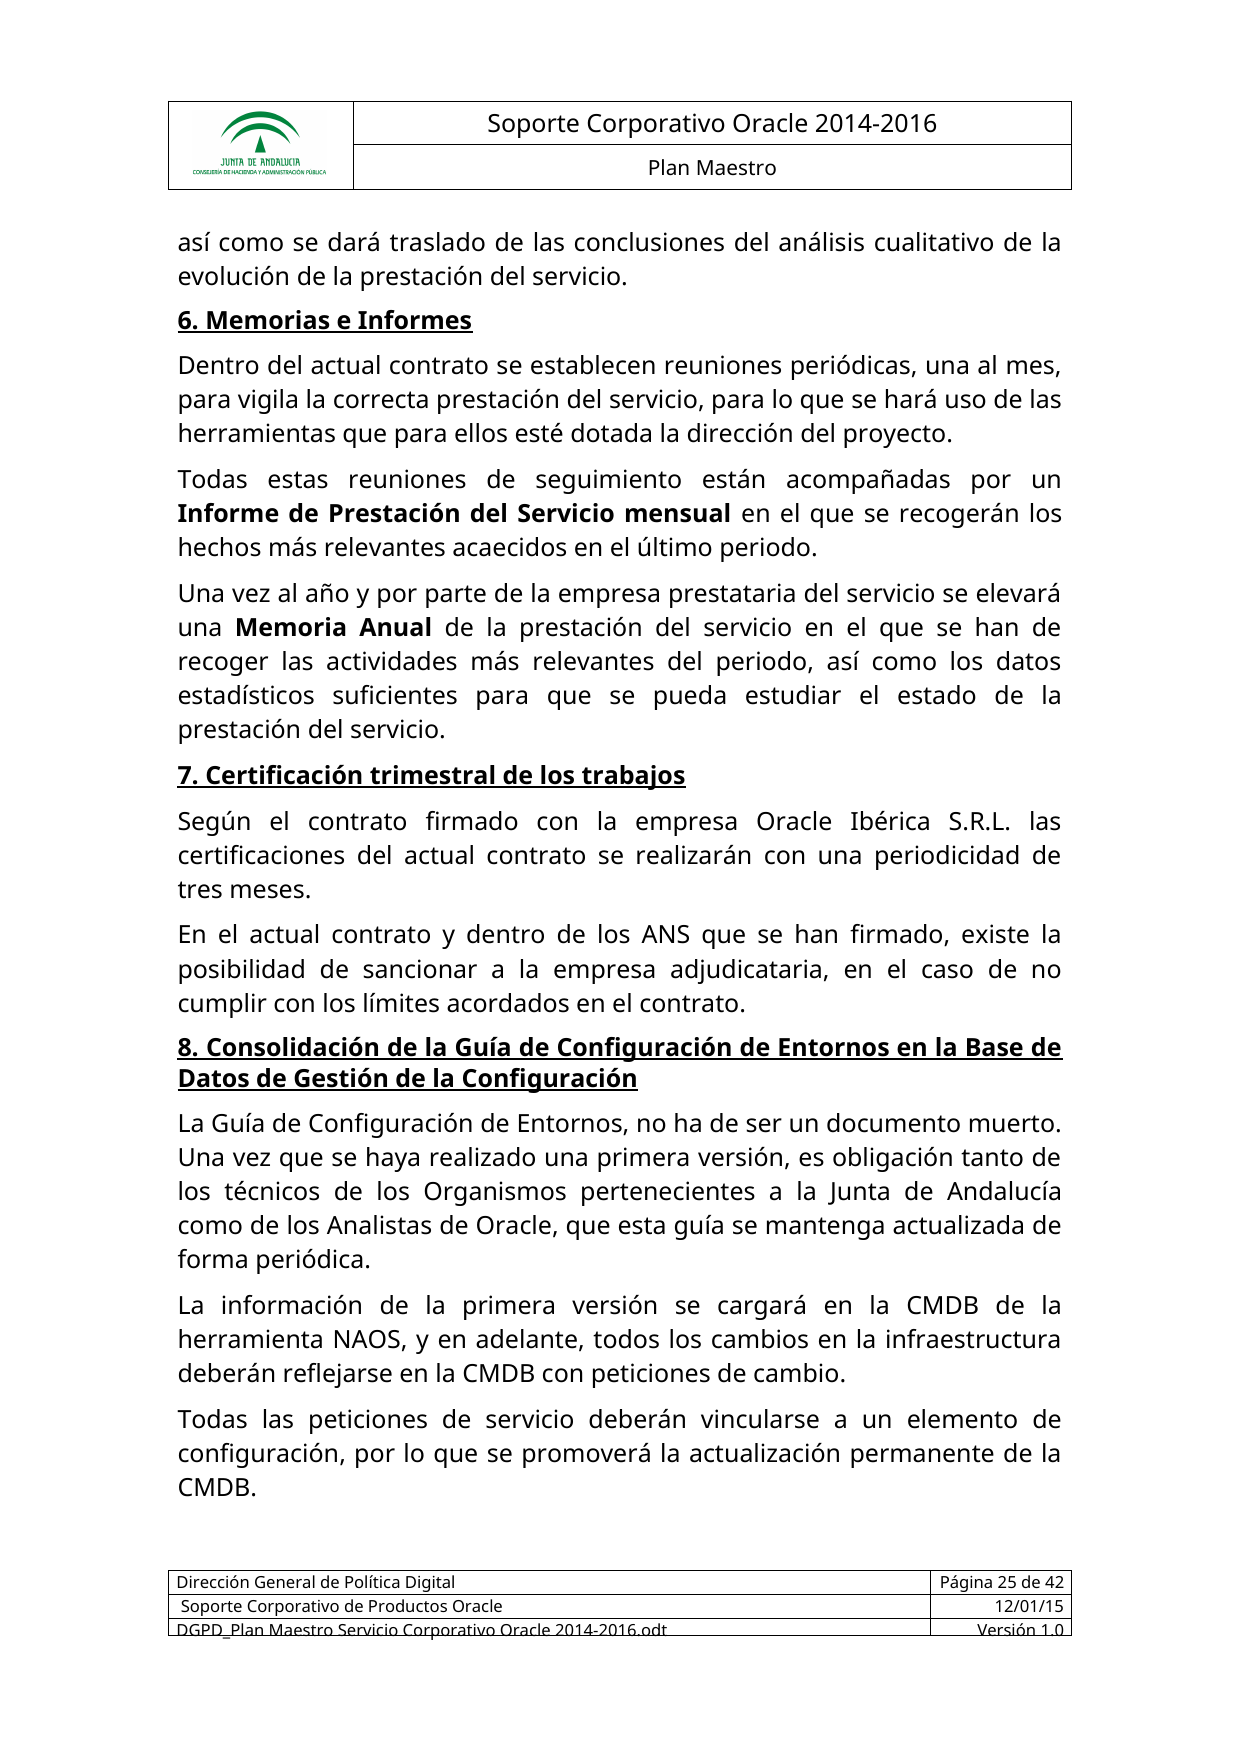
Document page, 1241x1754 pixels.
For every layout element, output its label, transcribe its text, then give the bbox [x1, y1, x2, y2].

text Según el contrato firmado con la empresa Oracle Ibérica S.R.L. las certificaciones del actual contrato se realizarán con una periodicidad de tres meses. [177, 803, 1063, 905]
text Todas estas reuniones de seguimiento están acompañadas por un Informe de Prestación del Servicio mensual en el que se recogerán los hechos más relevantes acaecidos en el último periodo. [177, 461, 1063, 563]
text En el actual contrato y dentro de los ANS que se han firmado, existe la posibilidad de sancionar a la empresa adjudicataria, en el caso de no cumplir con los límites acordados en el contrato. [177, 917, 1063, 1019]
subtitle Datos de Gestión de la Configuración [177, 1060, 1063, 1094]
text así como se dará traslado de las conclusiones del análisis cualitativo de la evolución de la prestación del servicio. [177, 224, 1063, 293]
picture [192, 110, 327, 175]
list La Guía de Configuración de Entornos, no ha de ser un documento muerto. Una vez que se haya realizado una primera versión, es obligación tanto de los técnicos de los Organismos pertenecientes a la Junta de Andalucía como de los Analistas de Oracle, que esta guía se mantenga actualizada de forma periódica. [177, 1105, 1063, 1276]
subtitle 6. Memorias e Informes [177, 304, 1063, 336]
text La información de la primera versión se cargará en la CMDB de la herramienta NAOS, y en adelante, todos los cambios en la infraestructura deberán reflejarse en la CMDB con peticiones de cambio. [177, 1287, 1063, 1390]
subtitle 8. Consolidación de la Guía de Configuración de Entornos en la Base de [177, 1031, 1063, 1058]
text Dentro del actual contrato se establecen reuniones periódicas, una al mes, para vigila la correcta prestación del servicio, para lo que se hará uso de las herramientas que para ellos esté dotada la dirección del proyecto. [177, 347, 1063, 449]
text 7. Certificación trimestral de los trabajos [177, 757, 1063, 791]
text Una vez al año y por parte de la empresa prestataria del servicio se elevará una Memoria Anual de la prestación del servicio en el que se han de recoger las actividades más relevantes del periodo, así como los datos estadísticos suficientes para que se pueda estudiar el estado de la prestación del servicio. [177, 575, 1063, 746]
text Todas las peticiones de servicio deberán vincularse a un elemento de configuración, por lo que se promoverá la actualización permanente de la CMDB. [177, 1401, 1063, 1504]
